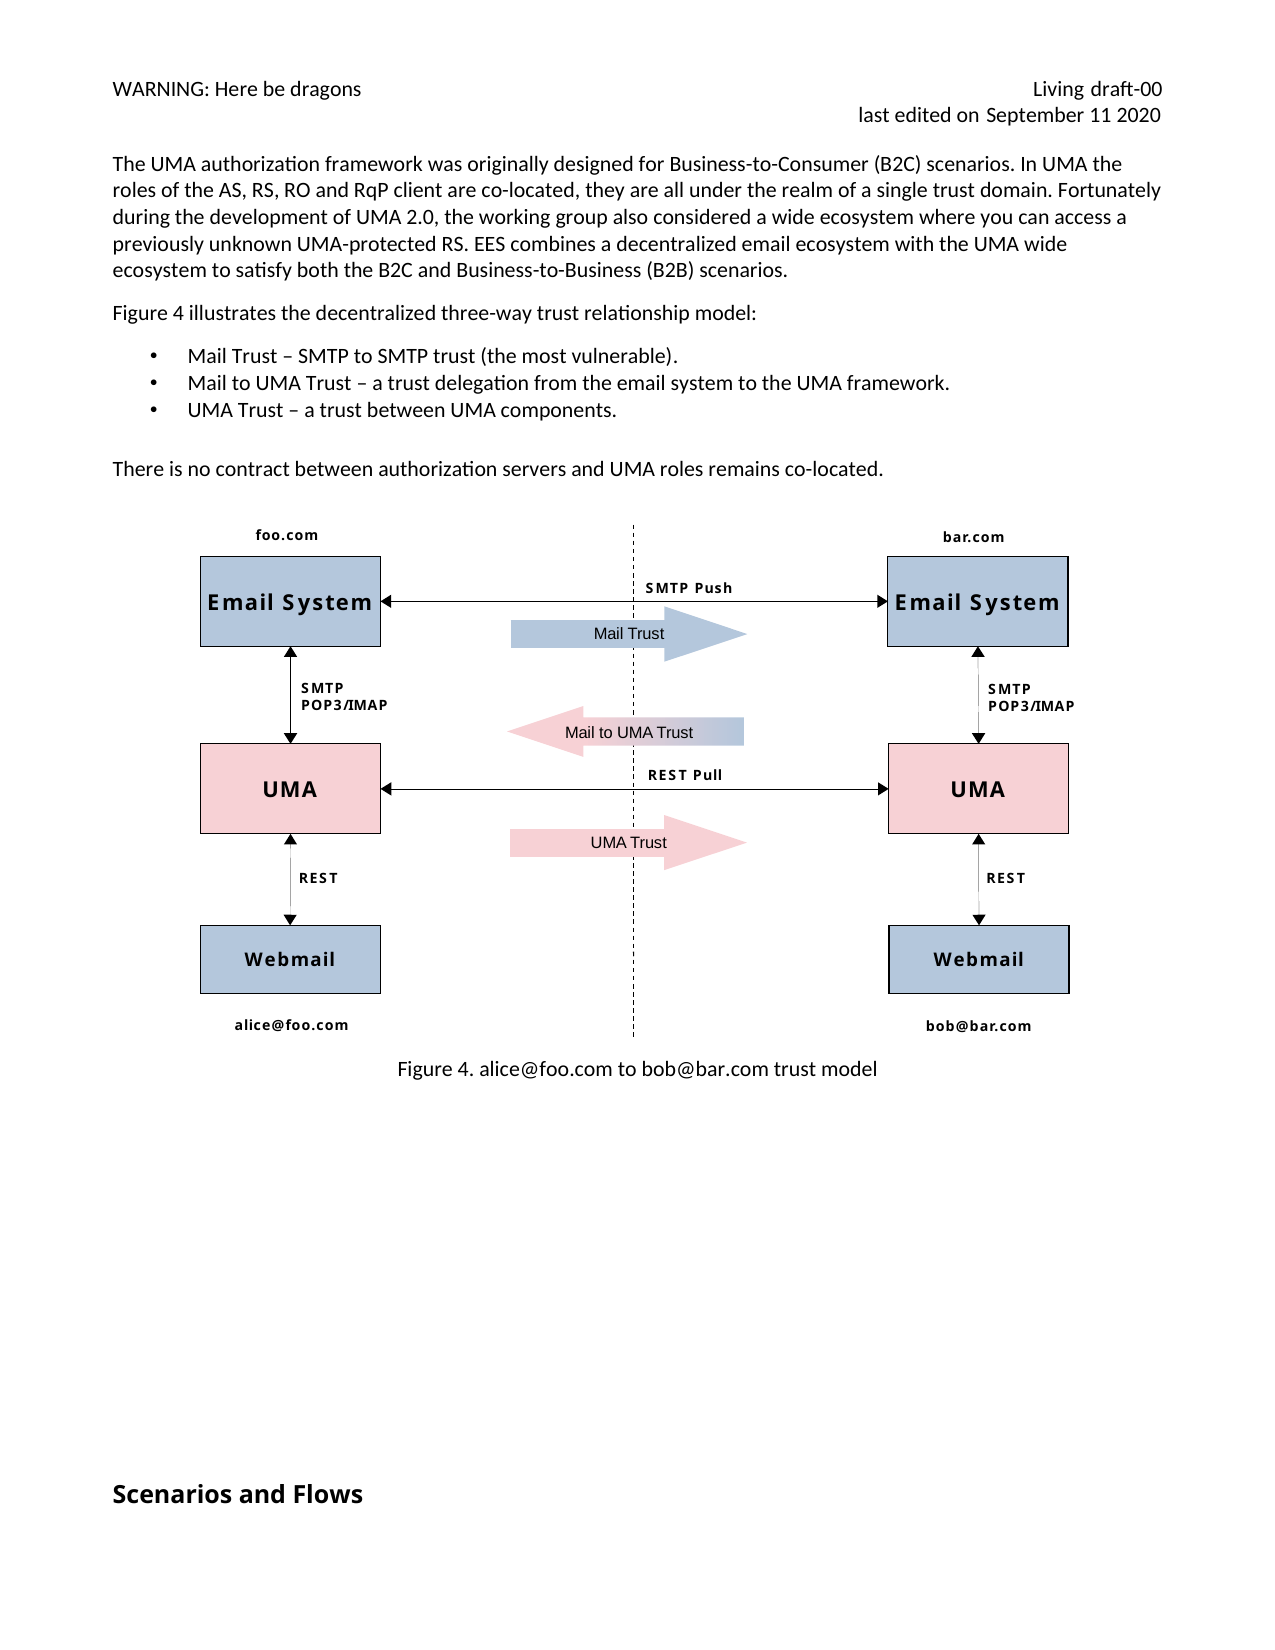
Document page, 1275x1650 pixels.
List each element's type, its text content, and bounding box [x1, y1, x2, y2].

list Mail to UMA Trust – a trust delegation from the email system to the UMA framework. [150, 369, 1162, 396]
text Scenarios and Flows [112, 1477, 1162, 1511]
text The UMA authorization framework was originally designed for Business-to-Consumer (B2C) scenarios. In UMA the roles of the AS, RS, RO and RqP client are co-located, they are all under the realm of a single trust domain. Fortunately during the development of UMA 2.0, the working group also considered a wide ecosystem where you can access a previously unknown UMA-protected RS. EES combines a decentralized email ecosystem with the UMA wide ecosystem to satisfy both the B2C and Business-to-Business (B2B) scenarios. [112, 150, 1162, 283]
text Figure 4 illustrates the decentralized three-way trust relationship model: [112, 299, 1162, 326]
text There is no contract between authorization servers and UMA roles remains co-located. [112, 455, 1162, 482]
list UMA Trust – a trust between UMA components. [150, 396, 1162, 422]
text Figure 4. alice@foo.com to bob@bar.com trust model [112, 541, 1162, 1082]
list Mail Trust – SMTP to SMTP trust (the most vulnerable). [150, 342, 1162, 369]
